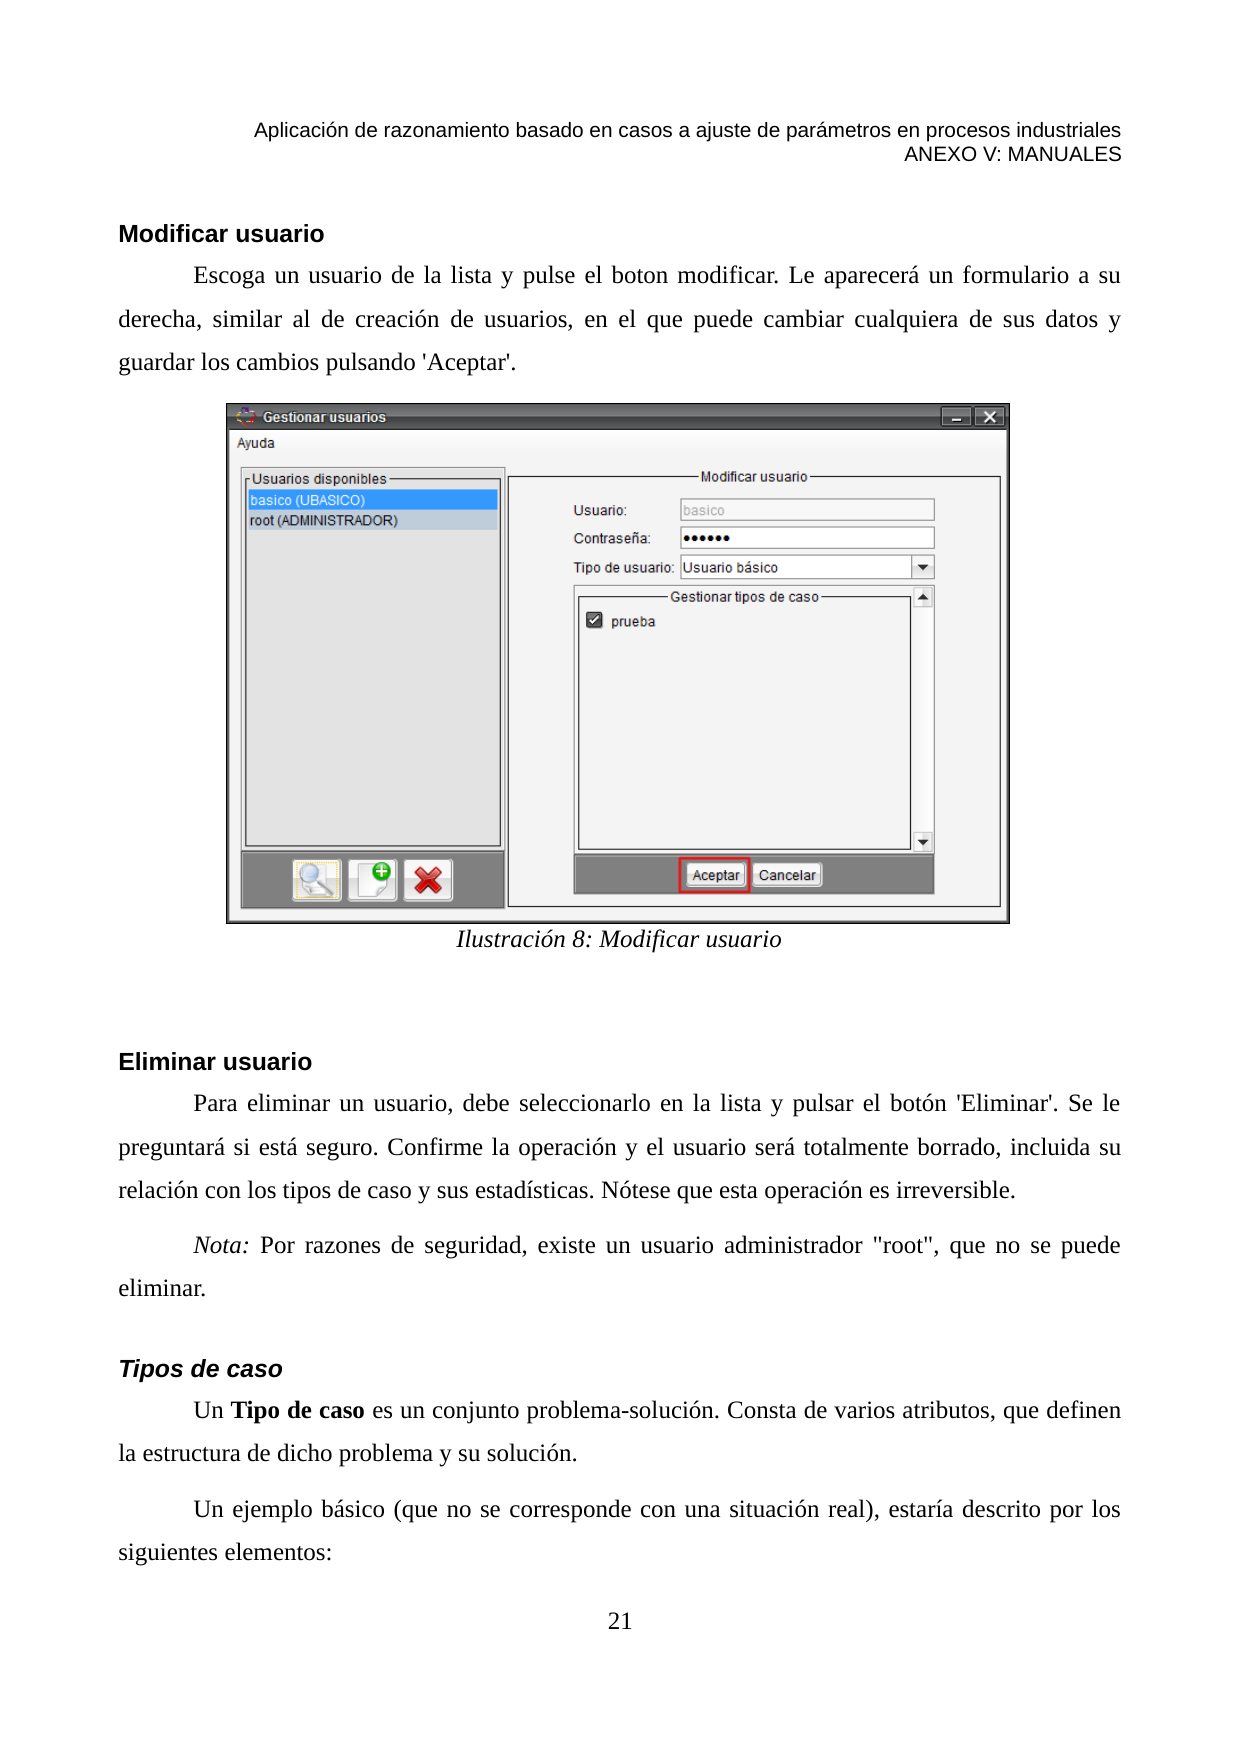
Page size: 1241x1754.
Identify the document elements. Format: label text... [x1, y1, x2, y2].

text Ilustración 8: Modificar usuario [207, 403, 1033, 952]
subtitle Tipos de caso [118, 1354, 1122, 1383]
text Para eliminar un usuario, debe seleccionarlo en la lista y pulsar el botón 'Eliminar'. Se le preguntará si está seguro. Confirme la operación y el usuario será totalmente borrado, incluida su relación con los tipos de caso y sus estadísticas. Nótese que esta operación es irreversible. [118, 1088, 1122, 1203]
subtitle Eliminar usuario [118, 1047, 1122, 1076]
text Un Tipo de caso es un conjunto problema-solución. Consta de varios atributos, que definen la estructura de dicho problema y su solución. [118, 1395, 1122, 1467]
subtitle Modificar usuario [118, 219, 1122, 248]
text Nota: Por razones de seguridad, existe un usuario administrador "root", que no se puede eliminar. [118, 1230, 1122, 1302]
text Un ejemplo básico (que no se corresponde con una situación real), estaría descrito por los siguientes elementos: [118, 1494, 1122, 1566]
text Escoga un usuario de la lista y pulse el boton modificar. Le aparecerá un formulario a su derecha, similar al de creación de usuarios, en el que puede cambiar cualquiera de sus datos y guardar los cambios pulsando 'Aceptar'. [118, 261, 1122, 376]
